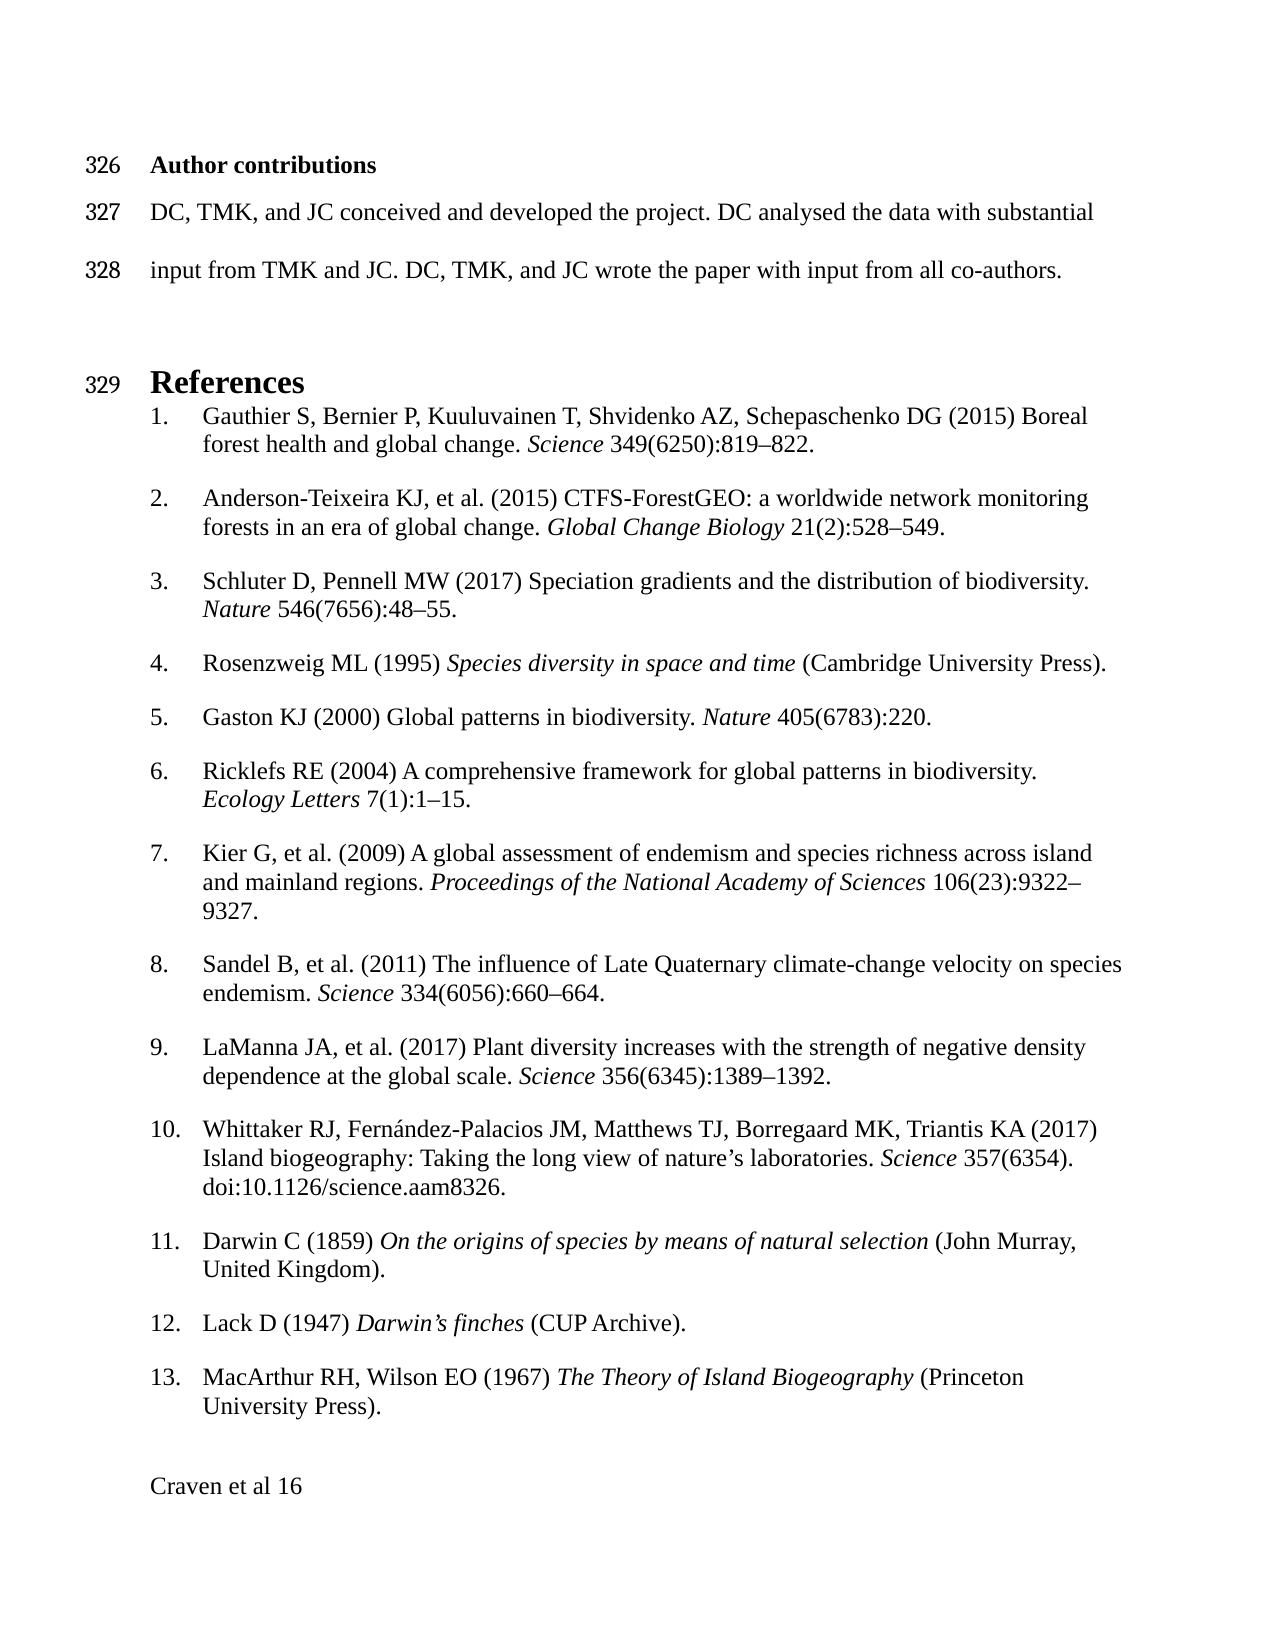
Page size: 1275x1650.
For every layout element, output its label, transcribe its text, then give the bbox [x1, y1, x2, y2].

text 12. Lack D (1947) Darwin’s finches (CUP Archive). [150, 1308, 1125, 1337]
text 11. Darwin C (1859) On the origins of species by means of natural selection (John Murray, United Kingdom). [150, 1226, 1125, 1283]
text 5. Gaston KJ (2000) Global patterns in biodiversity. Nature 405(6783):220. [150, 702, 1125, 731]
text 10. Whittaker RJ, Fernández-Palacios JM, Matthews TJ, Borregaard MK, Triantis KA (2017) Island biogeography: Taking the long view of nature’s laboratories. Science 357(6354). doi:10.1126/science.aam8326. [150, 1114, 1125, 1201]
text 3. Schluter D, Pennell MW (2017) Speciation gradients and the distribution of biodiversity. Nature 546(7656):48–55. [150, 566, 1125, 623]
subtitle References [150, 362, 1125, 401]
text DC, TMK, and JC conceived and developed the project. DC analysed the data with substantial input from TMK and JC. DC, TMK, and JC wrote the paper with input from all co-authors. [150, 197, 1125, 284]
text 1. Gauthier S, Bernier P, Kuuluvainen T, Shvidenko AZ, Schepaschenko DG (2015) Boreal forest health and global change. Science 349(6250):819–822. [150, 401, 1125, 458]
text 7. Kier G, et al. (2009) A global assessment of endemism and species richness across island and mainland regions. Proceedings of the National Academy of Sciences 106(23):9322–9327. [150, 838, 1125, 924]
text 13. MacArthur RH, Wilson EO (1967) The Theory of Island Biogeography (Princeton University Press). [150, 1362, 1125, 1419]
text 2. Anderson‐Teixeira KJ, et al. (2015) CTFS‐ForestGEO: a worldwide network monitoring forests in an era of global change. Global Change Biology 21(2):528–549. [150, 483, 1125, 541]
text 4. Rosenzweig ML (1995) Species diversity in space and time (Cambridge University Press). [150, 648, 1125, 677]
text 8. Sandel B, et al. (2011) The influence of Late Quaternary climate-change velocity on species endemism. Science 334(6056):660–664. [150, 949, 1125, 1007]
text 9. LaManna JA, et al. (2017) Plant diversity increases with the strength of negative density dependence at the global scale. Science 356(6345):1389–1392. [150, 1032, 1125, 1089]
subtitle Author contributions [150, 150, 1125, 179]
text 6. Ricklefs RE (2004) A comprehensive framework for global patterns in biodiversity. Ecology Letters 7(1):1–15. [150, 756, 1125, 813]
